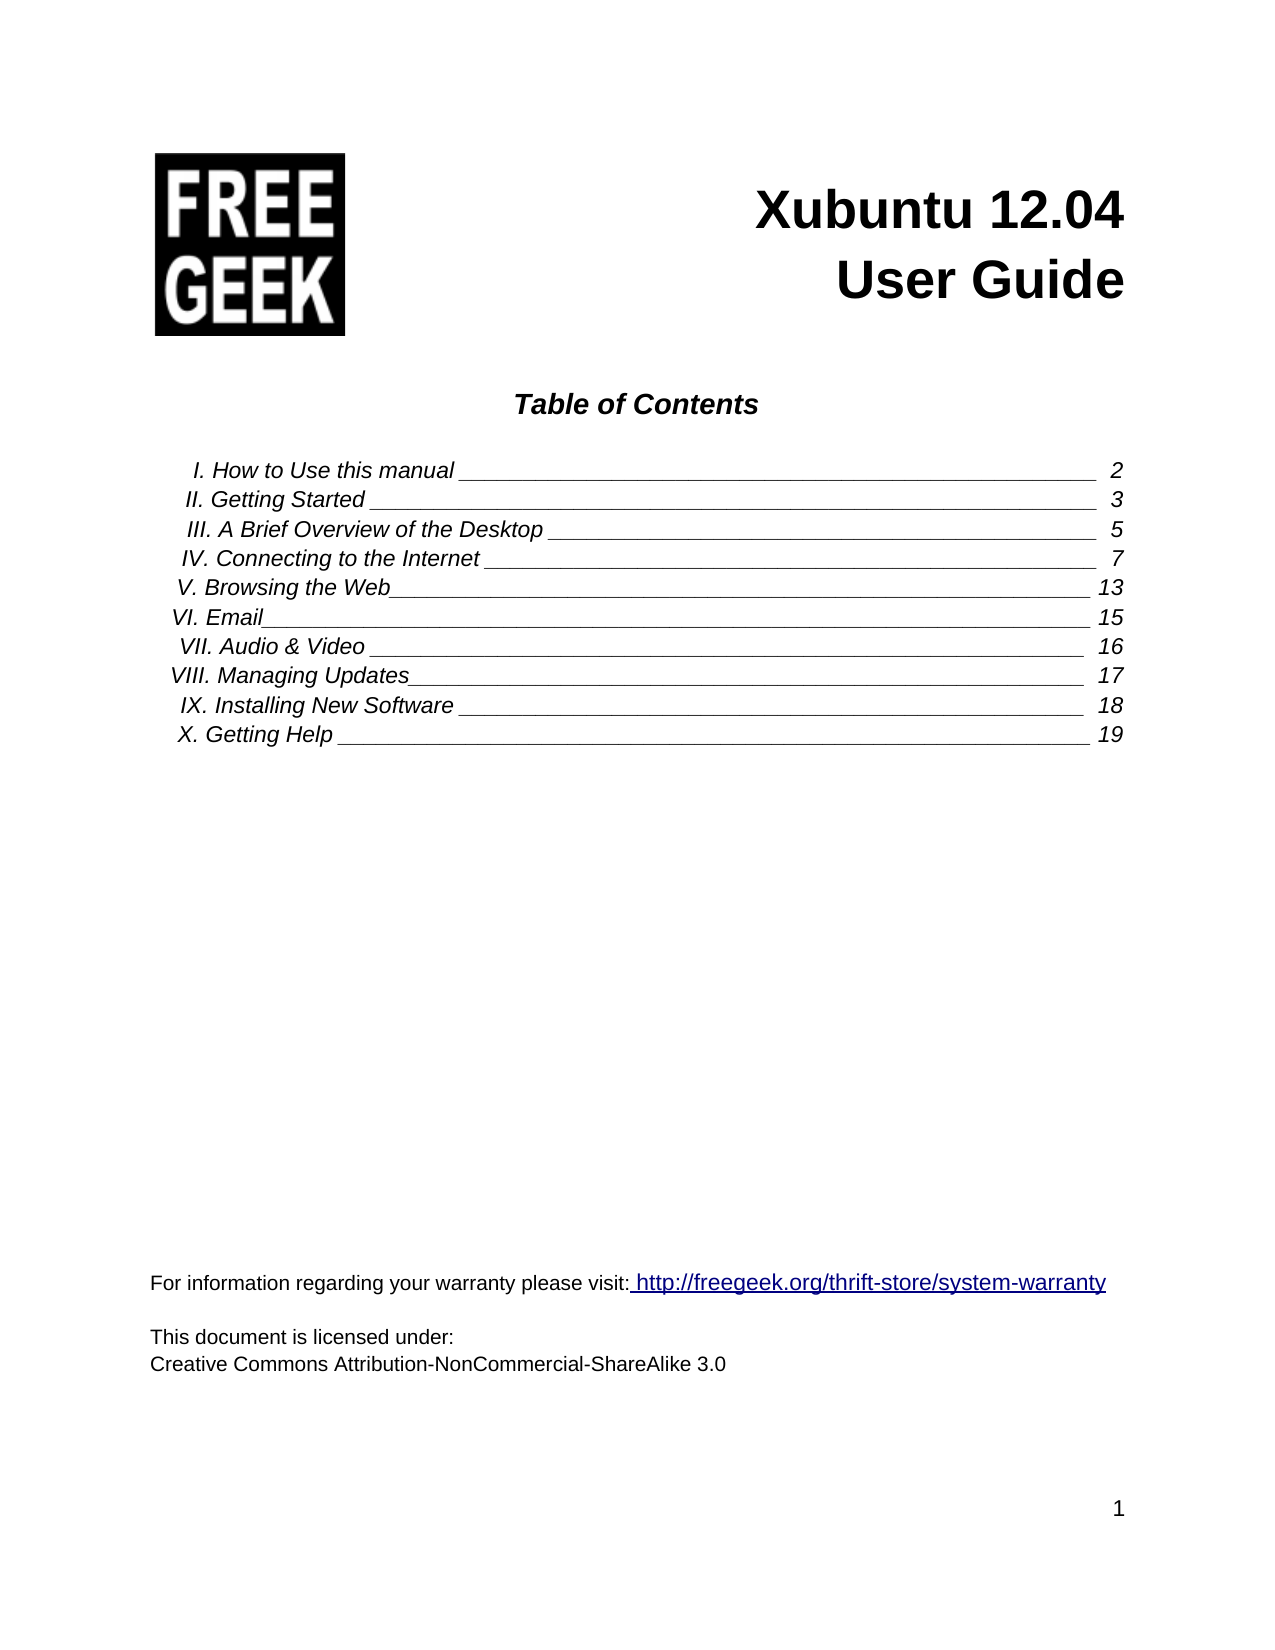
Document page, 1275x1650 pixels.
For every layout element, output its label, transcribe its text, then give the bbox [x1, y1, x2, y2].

text I. How to Use this manual __________________________________________________ 2 [150, 458, 1125, 483]
text For information regarding your warranty please visit: http://freegeek.org/thrift-store/system-warranty [150, 1269, 1125, 1295]
text IX. Installing New Software _________________________________________________ 18 [150, 693, 1125, 718]
text VIII. Managing Updates_____________________________________________________ 17 [150, 663, 1125, 689]
text III. A Brief Overview of the Desktop ___________________________________________ 5 [150, 516, 1125, 542]
text Table of Contents [150, 388, 1125, 421]
text X. Getting Help ___________________________________________________________ 19 [150, 722, 1125, 748]
text VI. Email_________________________________________________________________ 15 [150, 604, 1125, 630]
text IV. Connecting to the Internet ________________________________________________ 7 [150, 546, 1125, 571]
text [150, 249, 154, 309]
text V. Browsing the Web_______________________________________________________ 13 [150, 575, 1125, 601]
text VII. Audio & Video ________________________________________________________ 16 [150, 634, 1125, 659]
text User Guide [346, 249, 1125, 309]
picture [154, 153, 346, 336]
text II. Getting Started _________________________________________________________ 3 [150, 487, 1125, 513]
text Xubuntu 12.04 [346, 179, 1125, 240]
text Creative Commons Attribution-NonCommercial-ShareAlike 3.0 [150, 1352, 1125, 1375]
text This document is licensed under: [150, 1326, 1125, 1349]
